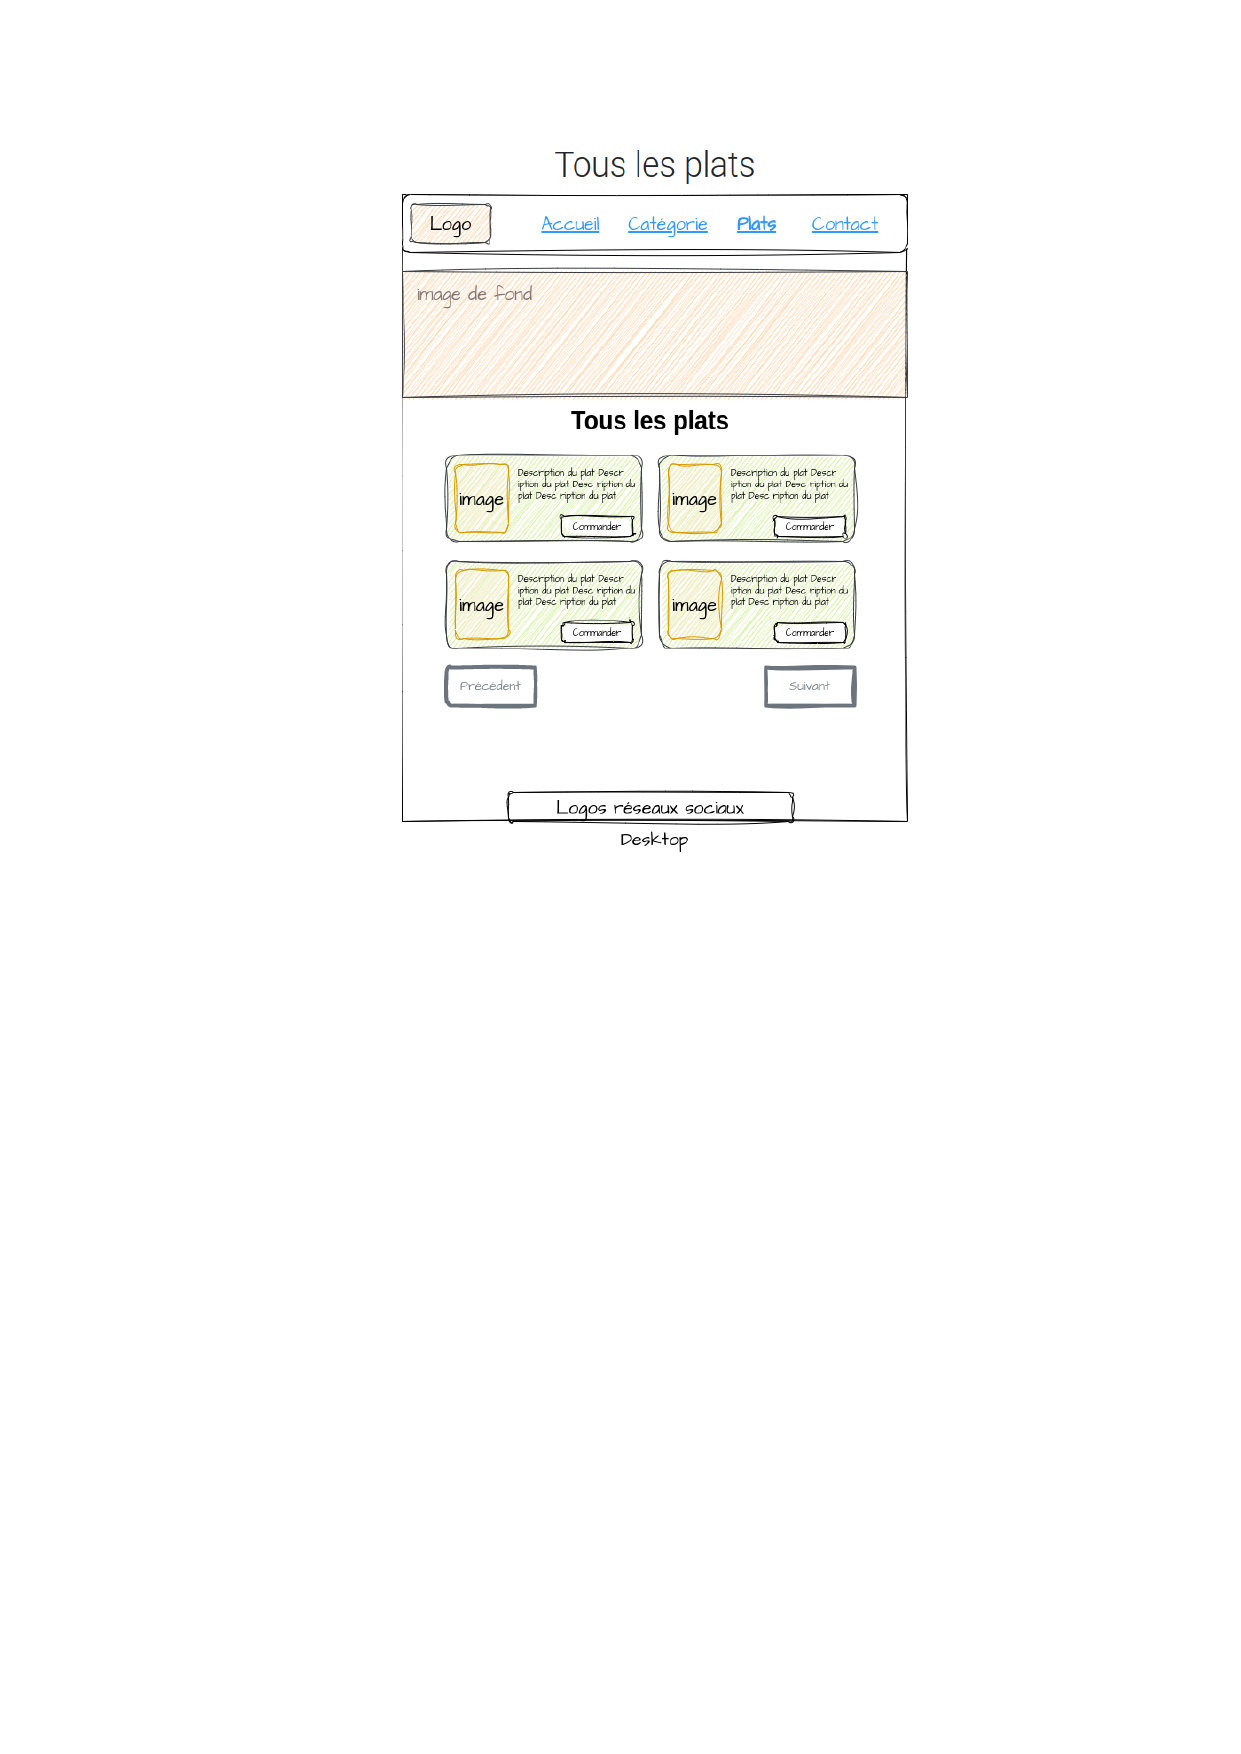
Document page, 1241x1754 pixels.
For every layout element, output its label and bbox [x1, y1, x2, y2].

picture [58, 127, 1165, 868]
